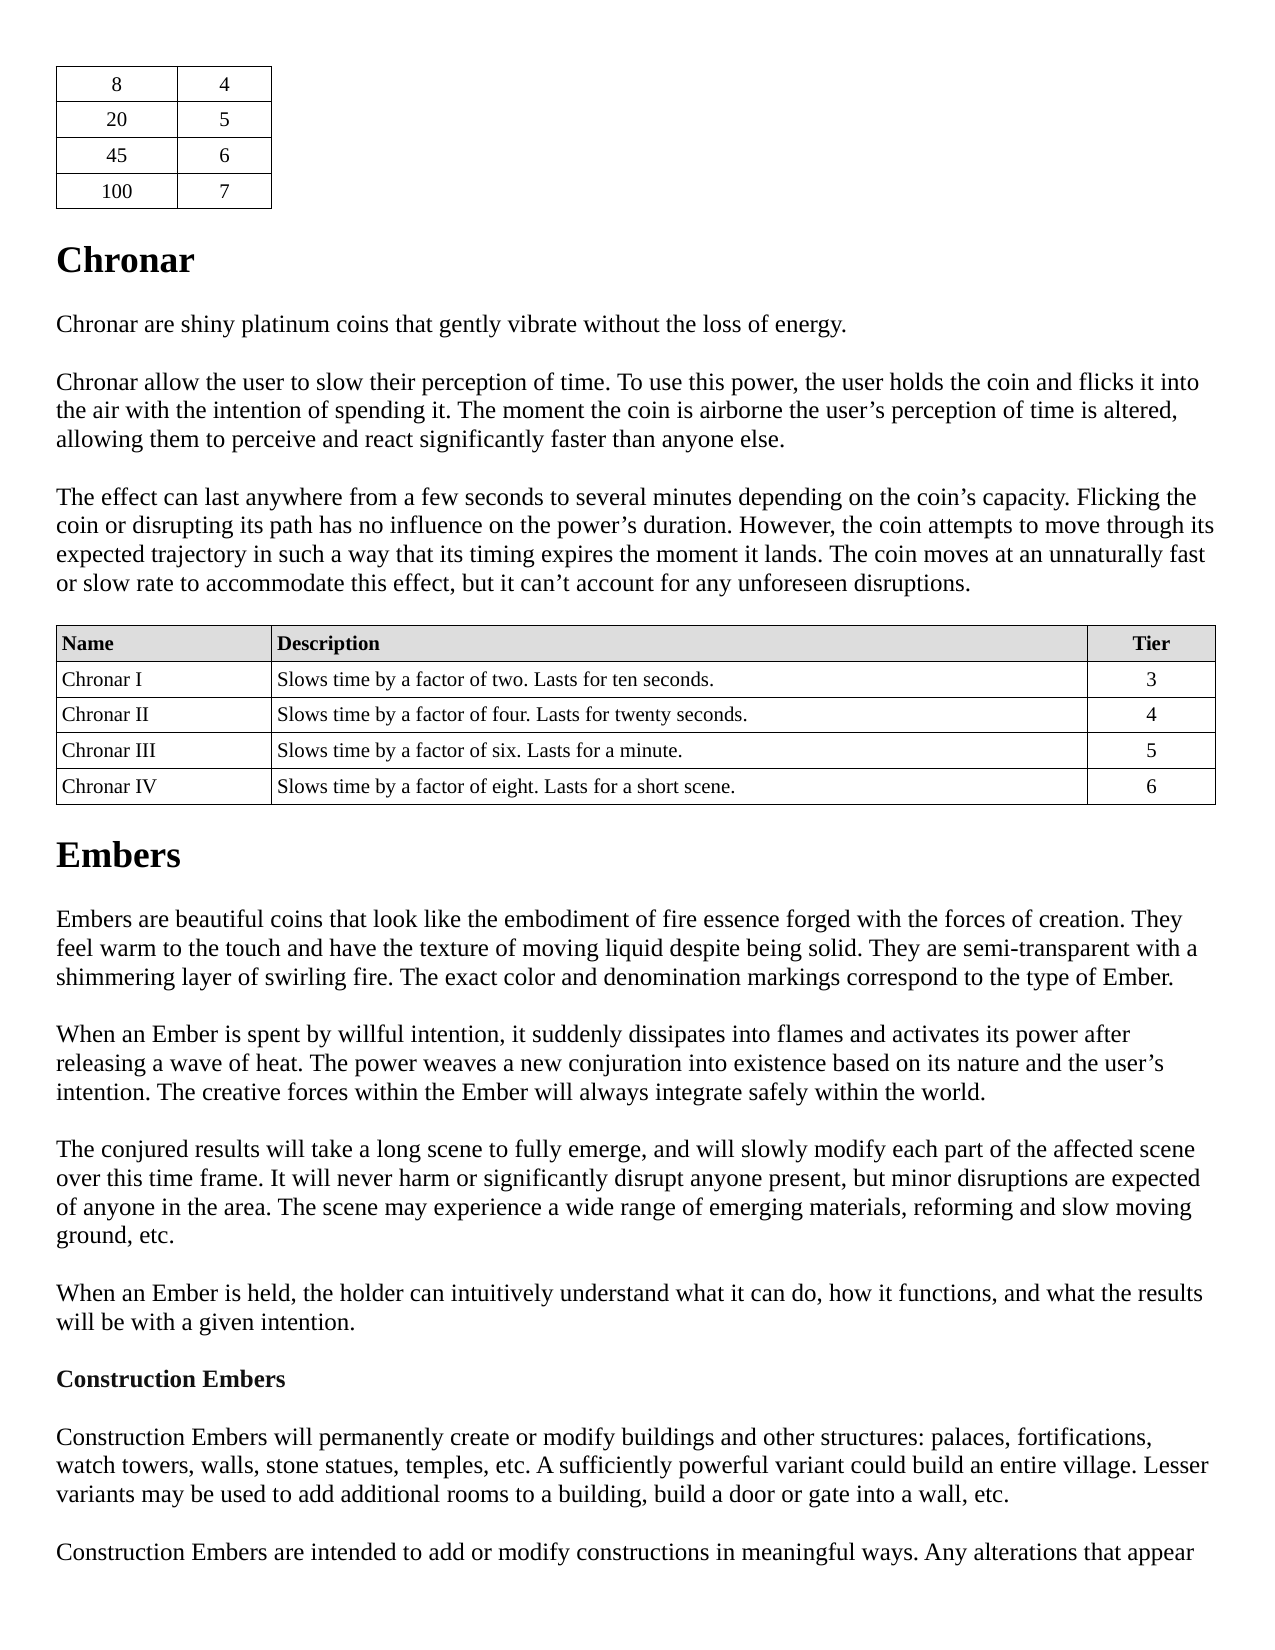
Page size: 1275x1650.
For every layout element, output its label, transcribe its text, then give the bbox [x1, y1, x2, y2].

table_cell 100 [57, 174, 177, 208]
text When an Ember is held, the holder can intuitively understand what it can do, how it functions, and what the results will be with a given intention. [56, 1278, 1215, 1335]
text Construction Embers are intended to add or modify constructions in meaningful ways. Any alterations that appear [56, 1537, 1215, 1565]
text Embers are beautiful coins that look like the embodiment of fire essence forged with the forces of creation. They feel warm to the touch and have the texture of moving liquid despite being solid. They are semi-transparent with a shimmering layer of swirling fire. The exact color and denomination markings correspond to the type of Ember. [56, 904, 1215, 990]
text When an Ember is spent by willful intention, it suddenly dissipates into flames and activates its power after releasing a wave of heat. The power weaves a new conjuration into existence based on its nature and the user’s intention. The creative forces within the Ember will always integrate safely within the world. [56, 1019, 1215, 1105]
table_cell Chronar IV [57, 769, 271, 803]
table_cell Slows time by a factor of two. Lasts for ten seconds. [272, 662, 1087, 697]
table_header Tier [1088, 626, 1215, 661]
table_cell 8 [57, 67, 177, 101]
table_header Description [272, 626, 1087, 661]
subtitle Embers [56, 832, 1215, 875]
table_header Name [57, 626, 271, 661]
table_cell 7 [178, 174, 271, 208]
table_cell 4 [178, 67, 271, 101]
text Chronar allow the user to slow their perception of time. To use this power, the user holds the coin and flicks it into the air with the intention of spending it. The moment the coin is airborne the user’s perception of time is altered, allowing them to perceive and react significantly faster than anyone else. [56, 367, 1215, 453]
table_cell Chronar III [57, 733, 271, 768]
text Chronar are shiny platinum coins that gently vibrate without the loss of energy. [56, 309, 1215, 338]
table_cell Slows time by a factor of six. Lasts for a minute. [272, 733, 1087, 768]
table_cell 3 [1088, 662, 1215, 697]
subtitle Construction Embers [56, 1364, 1215, 1393]
subtitle Chronar [56, 237, 1215, 280]
table_cell 5 [178, 102, 271, 137]
table_cell Chronar I [57, 662, 271, 697]
text The effect can last anywhere from a few seconds to several minutes depending on the coin’s capacity. Flicking the coin or disrupting its path has no influence on the power’s duration. However, the coin attempts to move through its expected trajectory in such a way that its timing expires the moment it lands. The coin moves at an unnaturally fast or slow rate to accommodate this effect, but it can’t account for any unforeseen disruptions. [56, 482, 1215, 597]
table_cell 4 [1088, 698, 1215, 732]
table_cell Slows time by a factor of eight. Lasts for a short scene. [272, 769, 1087, 803]
table_cell 45 [57, 138, 177, 173]
table_cell 20 [57, 102, 177, 137]
text Construction Embers will permanently create or modify buildings and other structures: palaces, fortifications, watch towers, walls, stone statues, temples, etc. A sufficiently powerful variant could build an entire village. Lesser variants may be used to add additional rooms to a building, build a door or gate into a wall, etc. [56, 1422, 1215, 1508]
text The conjured results will take a long scene to fully emerge, and will slowly modify each part of the affected scene over this time frame. It will never harm or significantly disrupt anyone present, but minor disruptions are expected of anyone in the area. The scene may experience a wide range of emerging materials, reforming and slow moving ground, etc. [56, 1134, 1215, 1249]
table_cell 6 [1088, 769, 1215, 803]
table_cell 5 [1088, 733, 1215, 768]
table_cell Slows time by a factor of four. Lasts for twenty seconds. [272, 698, 1087, 732]
table_cell Chronar II [57, 698, 271, 732]
table_cell 6 [178, 138, 271, 173]
